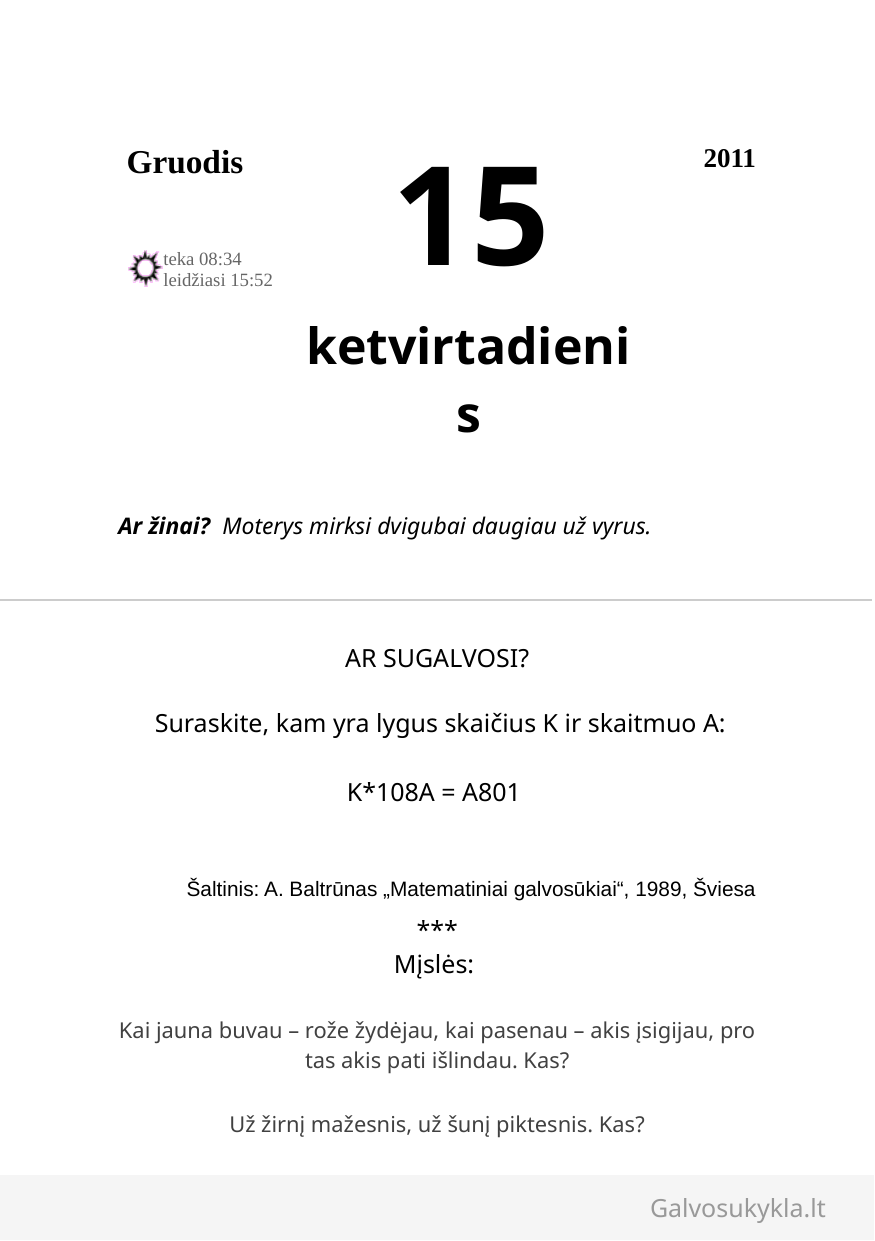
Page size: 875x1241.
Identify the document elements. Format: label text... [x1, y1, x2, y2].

text *** [118, 913, 756, 947]
text AR SUGALVOSI? [118, 641, 756, 675]
text Suraskite, kam yra lygus skaičius K ir skaitmuo A: [118, 706, 756, 740]
text Šaltinis: A. Baltrūnas „Matematiniai galvosūkiai“, 1989, Šviesa [118, 876, 756, 900]
text K*108A = A801 [118, 774, 756, 808]
text Ar žinai? Moterys mirksi dvigubai daugiau už vyrus. [118, 510, 756, 541]
table_header Gruodis teka 08:34 leidžiasi 15:52 [118, 118, 298, 287]
picture [127, 250, 164, 288]
table_header 15 ketvirtadienis [299, 118, 638, 448]
table_header 2011 [638, 118, 756, 448]
text Mįslės: Kai jauna buvau – rože žydėjau, kai pasenau – akis įsigijau, pro tas akis pati išlindau. Kas? [118, 947, 756, 1109]
text Už žirnį mažesnis, už šunį piktesnis. Kas? [118, 1109, 756, 1138]
table_header [118, 288, 298, 448]
